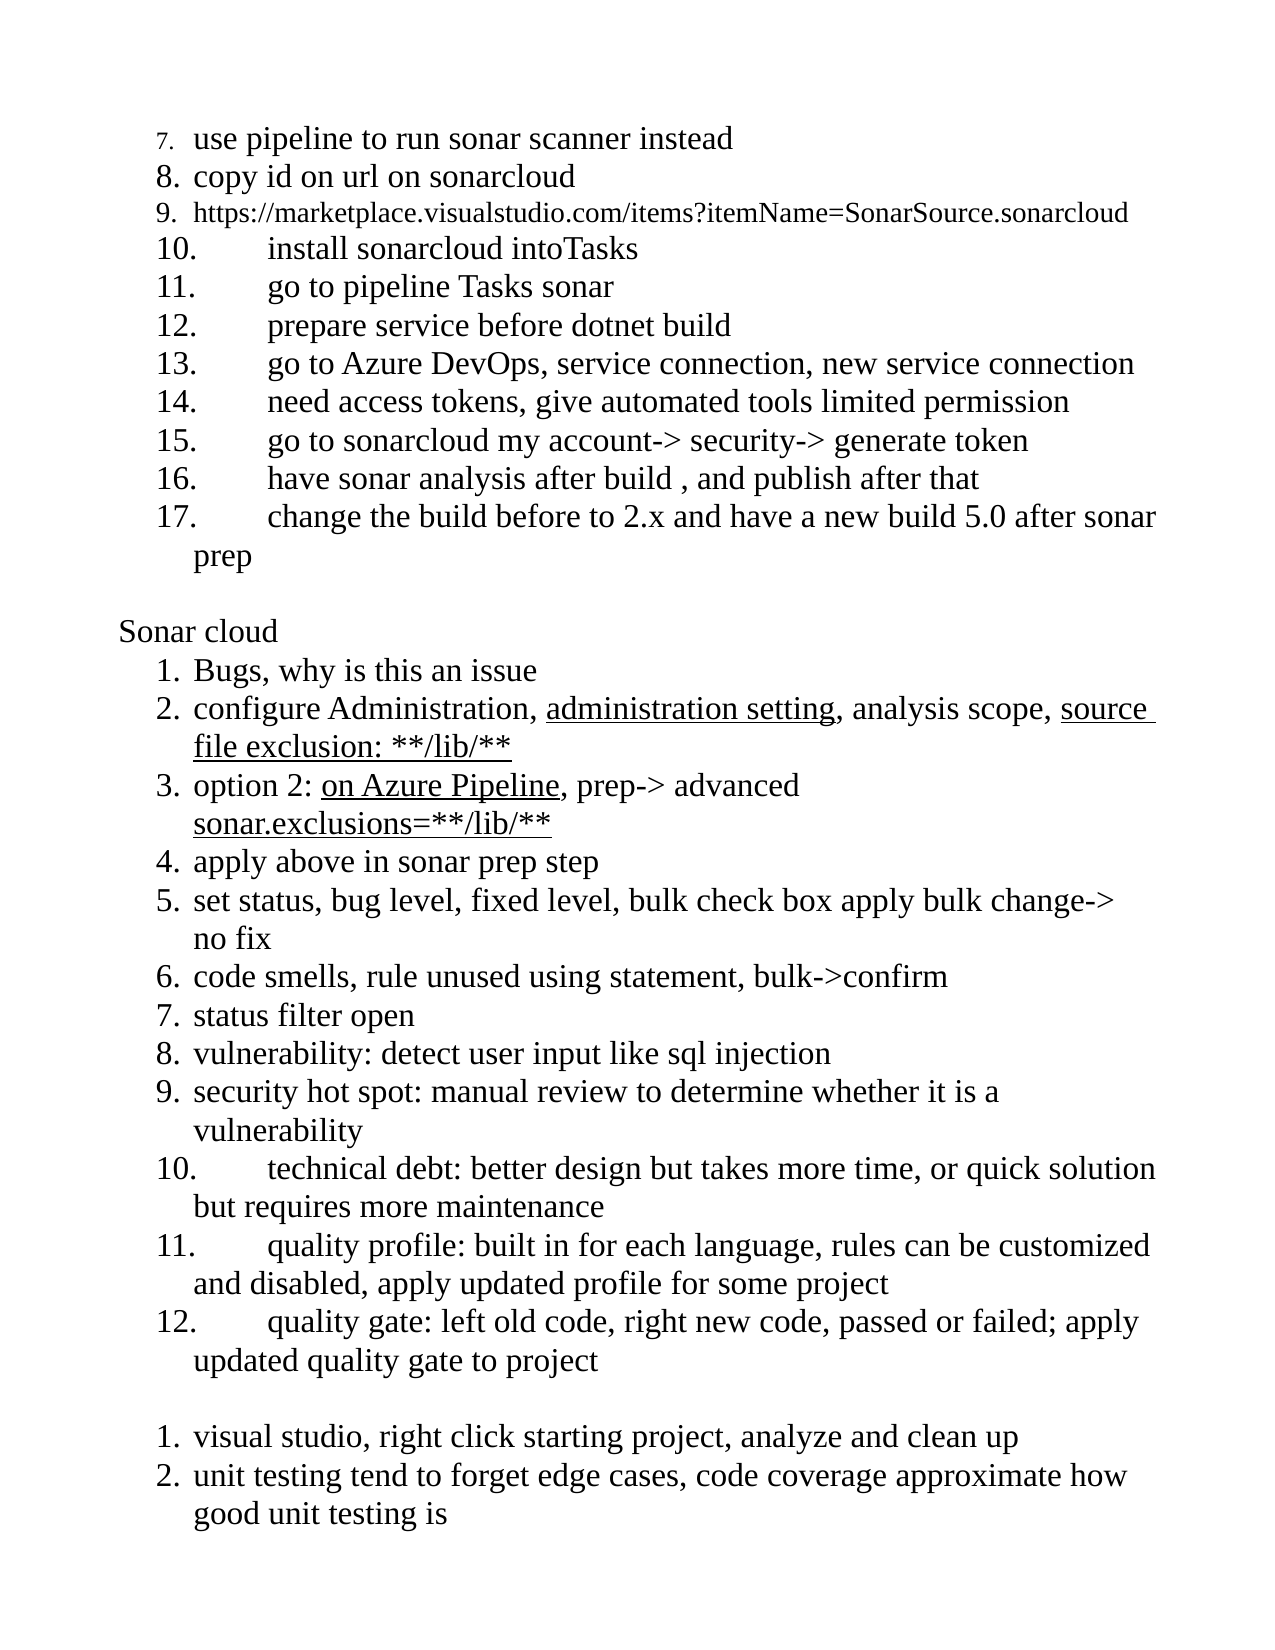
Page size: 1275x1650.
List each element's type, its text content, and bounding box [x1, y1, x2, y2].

list status filter open [156, 995, 1157, 1033]
list technical debt: better design but takes more time, or quick solution but requires more maintenance [156, 1148, 1157, 1225]
list visual studio, right click starting project, analyze and clean up [156, 1417, 1157, 1455]
list go to Azure DevOps, service connection, new service connection [156, 343, 1157, 382]
list change the build before to 2.x and have a new build 5.0 after sonar prep [156, 497, 1157, 573]
list go to sonarcloud my account-> security-> generate token [156, 420, 1157, 458]
list quality gate: left old code, right new code, passed or failed; apply updated quality gate to project [156, 1302, 1157, 1378]
list unit testing tend to forget edge cases, code coverage approximate how good unit testing is [156, 1455, 1157, 1532]
list vulnerability: detect user input like sql injection [156, 1033, 1157, 1072]
list code smells, rule unused using statement, bulk->confirm [156, 957, 1157, 995]
list need access tokens, give automated tools limited permission [156, 382, 1157, 420]
list have sonar analysis after build , and publish after that [156, 458, 1157, 497]
list prepare service before dotnet build [156, 305, 1157, 343]
list https://marketplace.visualstudio.com/items?itemName=SonarSource.sonarcloud [156, 195, 1157, 228]
list go to pipeline Tasks sonar [156, 267, 1157, 305]
list set status, bug level, fixed level, bulk check box apply bulk change-> no fix [156, 880, 1157, 957]
list quality profile: built in for each language, rules can be customized and disabled, apply updated profile for some project [156, 1225, 1157, 1302]
list install sonarcloud intoTasks [156, 228, 1157, 267]
text Sonar cloud [118, 612, 1157, 650]
list copy id on url on sonarcloud [156, 156, 1157, 195]
list security hot spot: manual review to determine whether it is a vulnerability [156, 1072, 1157, 1148]
list apply above in sonar prep step [156, 842, 1157, 880]
list configure Administration, administration setting, analysis scope, source file exclusion: **/lib/** [156, 688, 1157, 765]
list Bugs, why is this an issue [156, 650, 1157, 688]
list option 2: on Azure Pipeline, prep-> advanced sonar.exclusions=**/lib/** [156, 765, 1157, 842]
list use pipeline to run sonar scanner instead [156, 118, 1157, 156]
